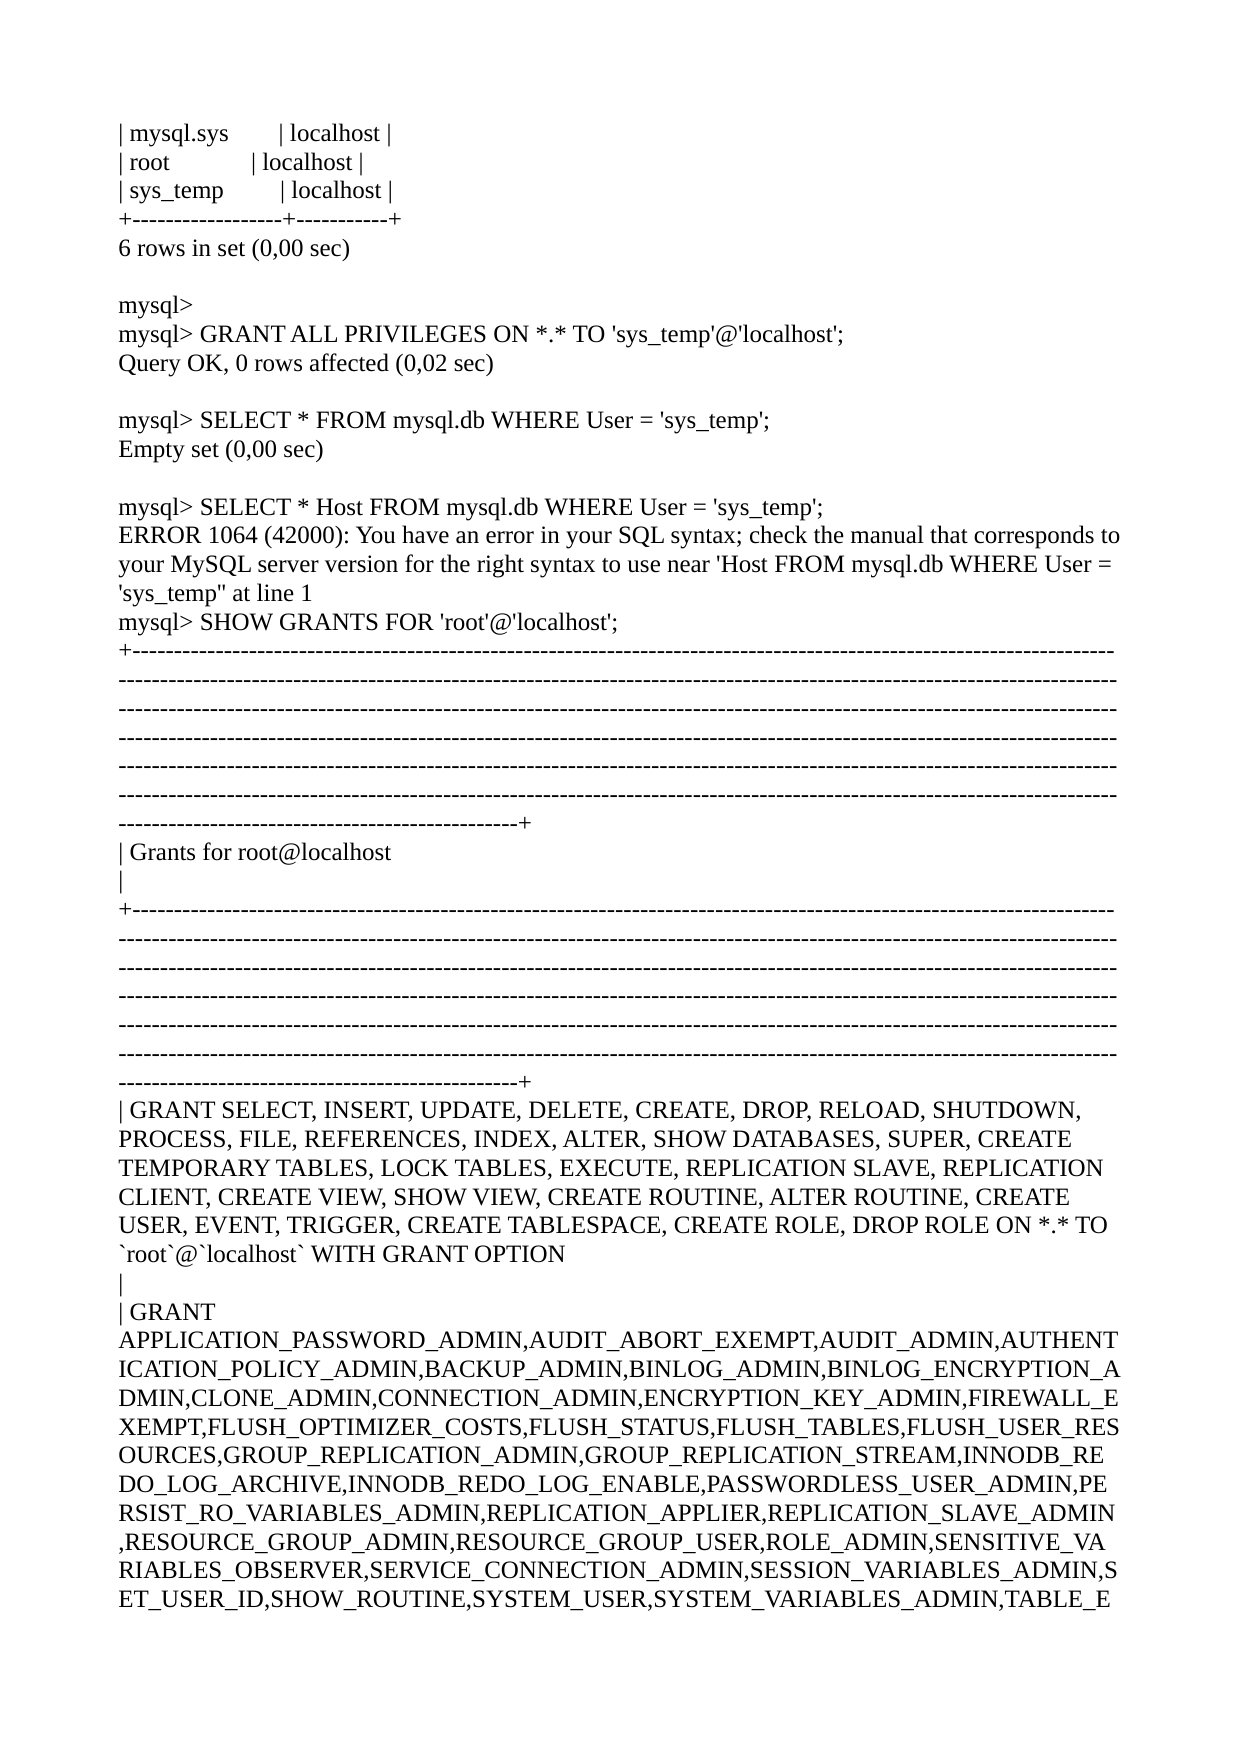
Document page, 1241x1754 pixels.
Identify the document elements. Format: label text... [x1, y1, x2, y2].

text Empty set (0,00 sec) [118, 434, 1122, 463]
text +------------------+-----------+ [118, 204, 1122, 233]
text | GRANT SELECT, INSERT, UPDATE, DELETE, CREATE, DROP, RELOAD, SHUTDOWN, PROCESS, FILE, REFERENCES, INDEX, ALTER, SHOW DATABASES, SUPER, CREATE TEMPORARY TABLES, LOCK TABLES, EXECUTE, REPLICATION SLAVE, REPLICATION CLIENT, CREATE VIEW, SHOW VIEW, CREATE ROUTINE, ALTER ROUTINE, CREATE USER, EVENT, TRIGGER, CREATE TABLESPACE, CREATE ROLE, DROP ROLE ON *.* TO `root`@`localhost` WITH GRANT OPTION | [118, 1096, 1122, 1297]
text | GRANT APPLICATION_PASSWORD_ADMIN,AUDIT_ABORT_EXEMPT,AUDIT_ADMIN,AUTHENTICATION_POLICY_ADMIN,BACKUP_ADMIN,BINLOG_ADMIN,BINLOG_ENCRYPTION_ADMIN,CLONE_ADMIN,CONNECTION_ADMIN,ENCRYPTION_KEY_ADMIN,FIREWALL_EXEMPT,FLUSH_OPTIMIZER_COSTS,FLUSH_STATUS,FLUSH_TABLES,FLUSH_USER_RESOURCES,GROUP_REPLICATION_ADMIN,GROUP_REPLICATION_STREAM,INNODB_REDO_LOG_ARCHIVE,INNODB_REDO_LOG_ENABLE,PASSWORDLESS_USER_ADMIN,PERSIST_RO_VARIABLES_ADMIN,REPLICATION_APPLIER,REPLICATION_SLAVE_ADMIN,RESOURCE_GROUP_ADMIN,RESOURCE_GROUP_USER,ROLE_ADMIN,SENSITIVE_VARIABLES_OBSERVER,SERVICE_CONNECTION_ADMIN,SESSION_VARIABLES_ADMIN,SET_USER_ID,SHOW_ROUTINE,SYSTEM_USER,SYSTEM_VARIABLES_ADMIN,TABLE_E [118, 1297, 1122, 1613]
text mysql> SELECT * Host FROM mysql.db WHERE User = 'sys_temp'; [118, 492, 1122, 521]
text +----------------------------------------------------------------------------------------------------------------------------------------------------------------------------------------------------------------------------------------------------------------------------------------------------------------------------------------------------------------------------------------------------------------------------------------------------------------------------------------------------------------------------------------------------------------------------------------------------------------------------------------------------------------------------------------------------------------------------------------------------------------------------------------------+ [118, 894, 1122, 1096]
text mysql> SHOW GRANTS FOR 'root'@'localhost'; [118, 607, 1122, 636]
text ERROR 1064 (42000): You have an error in your SQL syntax; check the manual that corresponds to your MySQL server version for the right syntax to use near 'Host FROM mysql.db WHERE User = 'sys_temp'' at line 1 [118, 521, 1122, 607]
text +----------------------------------------------------------------------------------------------------------------------------------------------------------------------------------------------------------------------------------------------------------------------------------------------------------------------------------------------------------------------------------------------------------------------------------------------------------------------------------------------------------------------------------------------------------------------------------------------------------------------------------------------------------------------------------------------------------------------------------------------------------------------------------------------+ [118, 636, 1122, 837]
text | mysql.sys | localhost | [118, 118, 1122, 147]
text | Grants for root@localhost | [118, 837, 1122, 894]
text Query OK, 0 rows affected (0,02 sec) [118, 348, 1122, 377]
text mysql> [118, 291, 1122, 319]
text mysql> GRANT ALL PRIVILEGES ON *.* TO 'sys_temp'@'localhost'; [118, 319, 1122, 348]
text 6 rows in set (0,00 sec) [118, 233, 1122, 262]
text | root | localhost | [118, 147, 1122, 176]
text | sys_temp | localhost | [118, 176, 1122, 204]
text mysql> SELECT * FROM mysql.db WHERE User = 'sys_temp'; [118, 406, 1122, 434]
